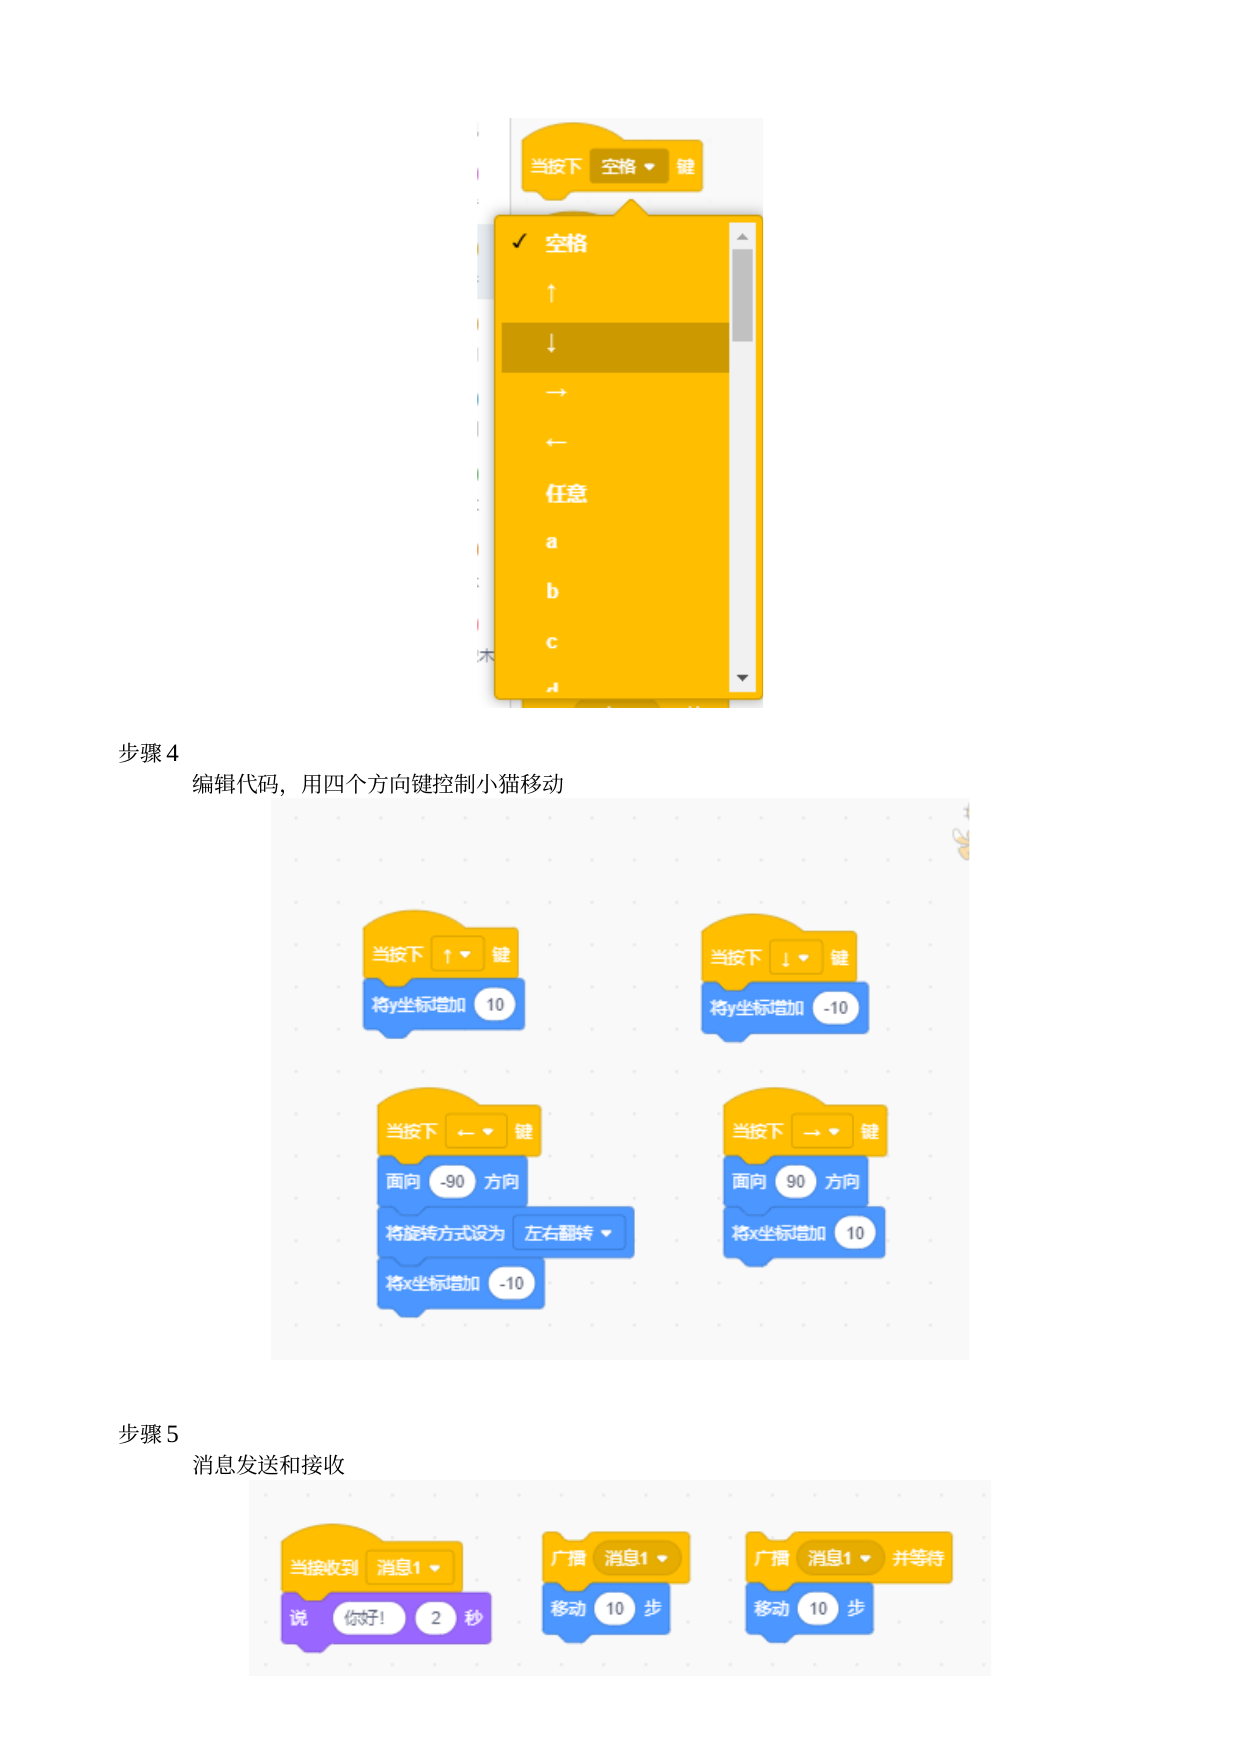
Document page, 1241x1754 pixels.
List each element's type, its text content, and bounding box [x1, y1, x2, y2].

text 步骤4 [118, 736, 1122, 767]
text 步骤5 [118, 1417, 1122, 1449]
picture [249, 1480, 992, 1676]
picture [271, 798, 970, 1360]
text 编辑代码，用四个方向键控制小猫移动 [118, 767, 1122, 799]
text 消息发送和接收 [118, 1449, 1122, 1480]
picture [477, 118, 764, 708]
